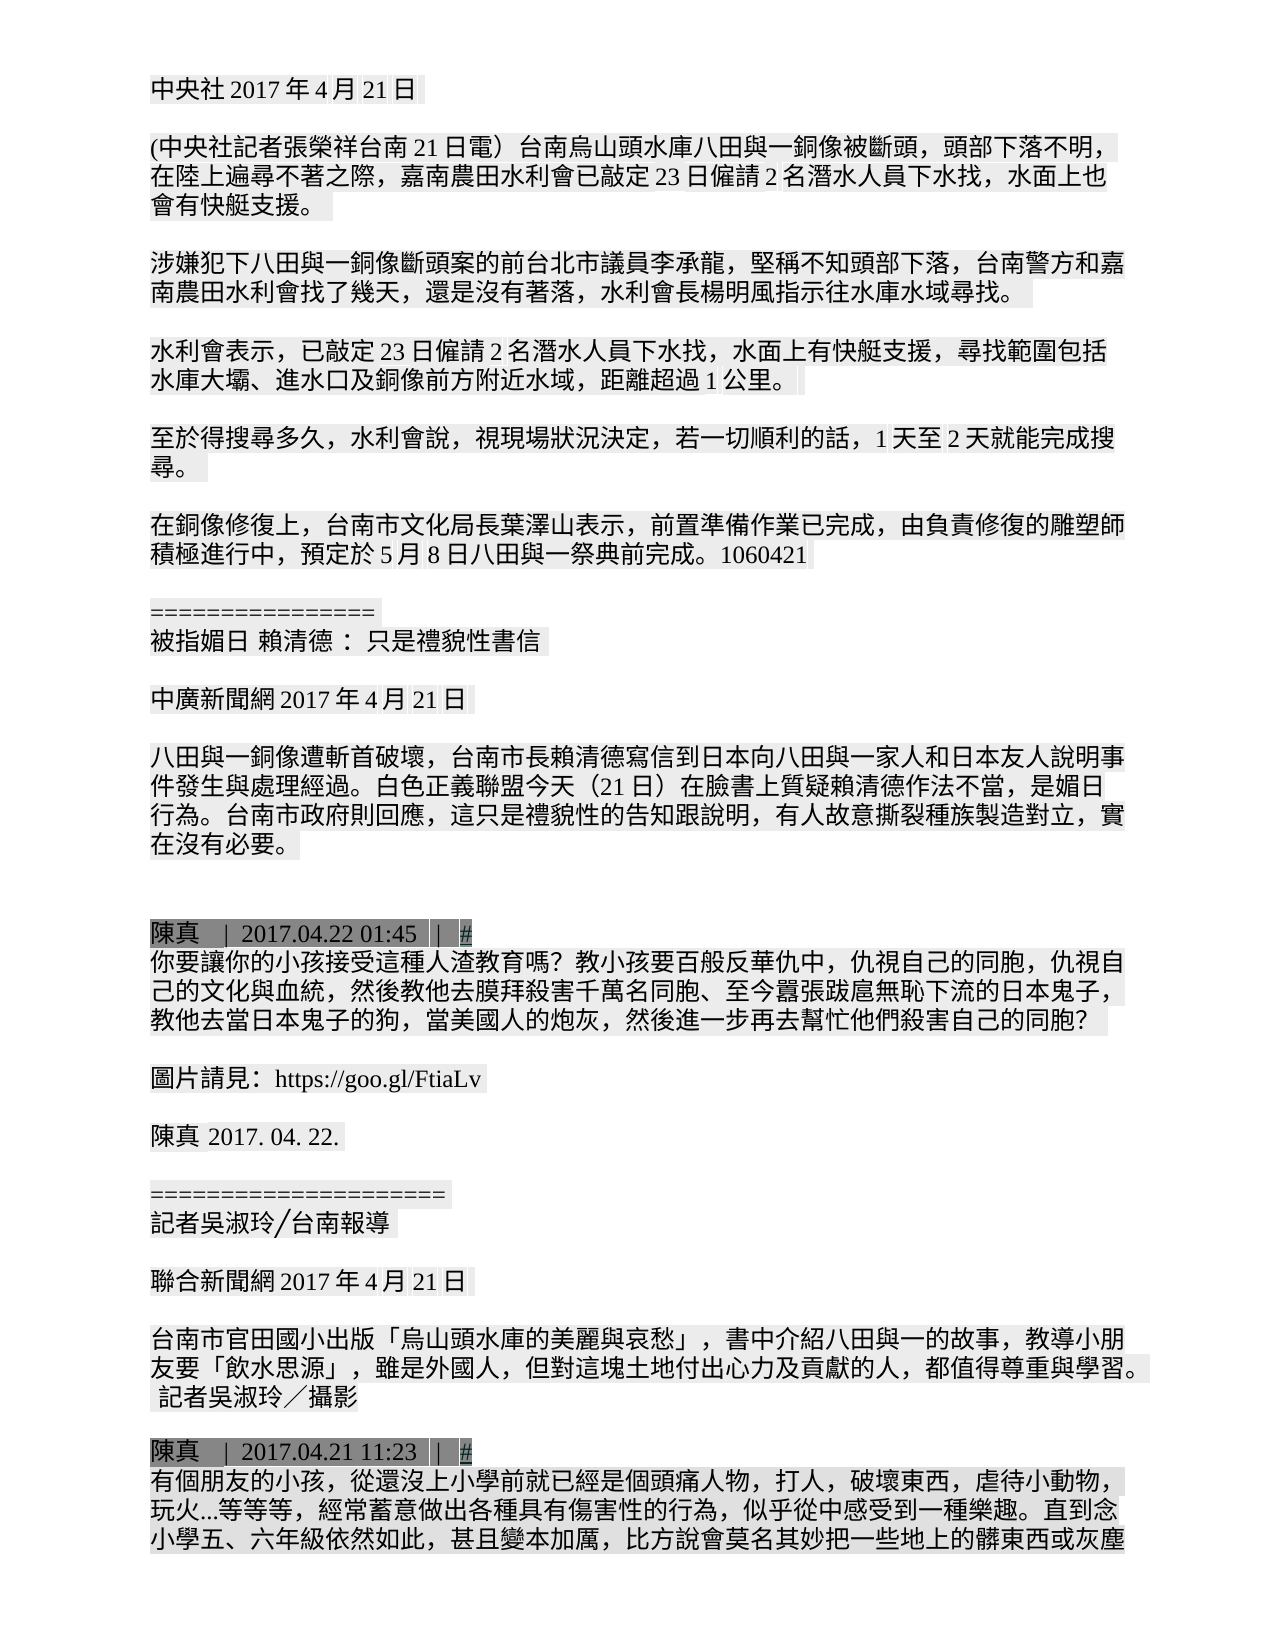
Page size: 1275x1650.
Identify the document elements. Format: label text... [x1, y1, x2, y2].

text 有個朋友的小孩，從還沒上小學前就已經是個頭痛人物，打人，破壞東西，虐待小動物，玩火...等等等，經常蓄意做出各種具有傷害性的行為，似乎從中感受到一種樂趣。直到念小學五、六年級依然如此，甚且變本加厲，比方說會莫名其妙把一些地上的髒東西或灰塵偷偷丟入大家喝的湯和食物裏頭，其家人非常困擾。 但很奇怪的是，學校相關的各種什麼 "生活與倫理" 考試，他竟然都考滿分，顯然所有道理他都懂，只是不當一回事而已。我看過他的考卷，要我來答都不一定能拿個60分。比方說有一道題這麼出： "走廊上有一灘雨水，見一女同學不慎滑倒，你在一旁看到，應有何種反應？A. 哈哈大笑。B. 袖手旁觀，讓她自己站起來。C. 報告老師來處理。D. 趕緊扶她起來，並主動清除積水以免其他人再度滑倒。" 我可能會選A或B，畢竟這也沒什麼。再說，題目還特別寫說是女同學，你要是扶她起來，可能有違儒家 "男女授受不親" 之道。那個小朋友選D，結果 "正確" 答案果然是D。我開玩笑問他說，"你怎麼會選D？這跟你一點都不像啊。你不是都會故意害同學跌倒、然後自己感到很爽嗎？" 這小子很聰明，知道我在諷刺他，笑而不答。 古人可能就沒有咱們現代人聰明，要不然，蘇格拉底就不會說那樣的話了。他說，"我們之所以犯錯，是因為我們還沒有把事情想清楚。" 這意味著，"想得對" 跟 "做得對" 是同一回事，於是，道德問題居然變成了一種純粹知識論 (epistemological) 的問題。事實上，我們 "想得對" 不一定就能 "做得對"，講歸講，做歸做，兩者之間有個落差，但一般來說還不至於到達極端相反、完全分裂的地步。 但是，人渣黨可不是這樣哦，可謂好話說盡，壞事做絕，天底下應該沒有比這些人渣更會講漂亮話了，什麼 "愛與非暴力"，"公民不服從"，無私無我愛鄉愛國犧牲奉獻等等等，所有漂亮言辭桂冠全往自己身上攬，但所做所為卻是極盡貪婪齷齪無恥，道德操守毫無下限可言。 前些日子看到一則新聞，底下有個簡體字的讀者留言，從措詞看，顯然是大陸讀者。他寫說，"民進黨是一群沒有羞恥心的人，你們反對者一再指稱其各種言行不一致，這不會有用的，因為他們根本不在乎。" 這話講得很對，但不是很精確，不只這個黨不在乎講一套做一套，不在乎好話說盡壞事做絕，即便是其支持者又何嘗在乎？只要眼睛看到綠的，他就不會管什麼是非黑白了。 指出錯誤很容易，但是你要人們 "在乎" 錯誤卻很難，幾乎是不可能。你講一堆，他只要兩個字就可以打發你了："So what?" 翻譯成台語就是阿扁的那句名言："啊無你係袂按怎?" (國語是：啊不然你是能拿我怎麼樣？) 面對一群沒有羞恥心的人渣政客，面對一群根本不在乎善惡是非的人民，啊不然你是能拿他們怎麼樣？ 我想說的是：台灣從來都不是一個在乎是非的社會，特別是在政治上更是如此，勝者王敗者寇，勝敗憑藉的全是看誰最卑鄙最無恥最下流最不要臉看誰拳頭最大顆看麥克風掌握在誰手裏，然後誰就能打倒對方，成為主流。倘若以為台灣式的什麼碗糕民主政治是什麼義理之辯，是非之爭，那你真的是頭殼壞去了。難道這麼多年了，從無數根本數不清、甚至每天發生的各種事端中，你還看不清這個 "台式民主" 的敵我鬥爭本質？它基本上就是一種內戰，而不是一種競爭，只是這內戰不動用槍炮而已。 綠的那一方自然是完全掌握了這點敵我鬥爭精髓，再怎麼無法無天再怎麼無恥下流，一概都能捧成世上最美好最偉大最聖潔崇高的行為，捧成反對國家暴力的民主明星偶像，捧成英勇的社運英雄，捧成理想家。反之，非我族類者，即便你再怎麼高風亮節再怎麼奉公守法再怎麼正直剛烈，照樣能把你抹黑得臭不可聞，描繪成反民主反自由的歹徒，宛若過街老鼠。你覺得哪一方會獲勝？在一個較為正常的理性社會裏頭，或許後者還頗有點勝算，但在台灣這樣一個顏色掛帥的社會裏，是非善惡根本不值得一個屁，小人不斷壯大，君子一方卻只會逐漸走向消亡。你覺得這樣一個反淘汰的社會，長期來講，將會如何？其實不言可喻。 很多時候，那些或許眼前一時看不見的東西，其實才真正影響了人們的存活與發展。別小看那些幾千年前的古人，他們的許多抽象思考，在當下顯然無足輕重無關痛癢，但卻很可能在根本上影響了人們的長遠發展。 2000年阿扁上台，支持率高達八成，所謂 "新政府" 上台，人人歡欣鼓舞，說是偉大民主的勝利，無數美夢即將一一實現。在那個跡近一面倒的狂熱氛圍中，你稍有質疑，馬上就會招來無數攻擊、怒罵與鄙視，說你有病，說你居心叵測。我當時寫了一篇流傳甚廣、給自己招來無數痛苦禍患的文章叫做 "舊人民不會有新政府"，我在那文章中小心翼翼、溫溫吞吞地提出批評說，如果我們依然不重視是非，依然不揚棄過往種種劣風惡習，怎麼可能期待一個煥然一新、帶來美好希望的什麼 "新" 政府？隨之而來的，只會是更多的折磨與痛苦，朝一個更為落後腐敗與封閉的方向迅速沉淪。 轉眼之間，17年過去了，人們眾口一聲的那個所謂 "有夢最美、希望相隨" 的偉大 "新政府" 呢？有沒有來到？有無可能實現？或者是，我們其實只是更加迅速往一個黑暗深淵墜落。如同我在17年前那篇舊文章中所說，與其怪政客無恥，不如怪人民自己，畢竟這一切人渣政客全是人民所抬舉出來的，甚至持續加大抬舉的力道，跡近瘋狂。這時候，你能怪誰？什麼樣的人民，自然就會造就出什麼樣的政客與文化。自己的墳墓自己掘，自己跳進去給自己活埋，你能怪誰？ 至於少數有識之士，少數不願陪葬者，你恐怕得想清楚一件事：要嘛脫離這個鬼島，遠走他方，要嘛你也只好面對這樣一個人渣當道豺狼橫行的局面，看你打算怎麼去應對。依我看，主動迎向打壓，訴諸是非善惡，短期之內看來是不會有任何意義與勝算的，但是就一個社會長遠的未來來看，除此之外，恐怕也別無它途。 陳真 2017. 04. 21. ============ 昔撤告今嚴辦 林全：抗爭不可逾越法令界線 中廣新聞網2017年4月20日 立法院審查公務員年金改革方案，場外發生退休軍公教人士追打立委和地方首長，曾經對太陽花學運攻佔行政院人士撤告的閣揆林全今天強調，民主社會必須允許一定的表達空間和機會，但不能逾越國家制度和執法界線，影響國家民主政治的運作，他也要求警政署儘速根據現場蒐證資料，積極嚴辦。(李人岳報導) 立法院審查公務員年金改革方案，場外爆發退休軍公教抗議追打立委和地方首長，總統蔡英文要求警方嚴格執法，行政院發言人徐國勇表示：『對於人民言論自由我們都予以保障，但不可逾越政府法令界線，現在已經辨識出3個人，警政署會依法偵辦。』 ============= 族群分裂 林全：嚴辦反年金暴力 自立晚報2017年4月20日 【記者郭穗台北報導】行政院發言人徐國勇20日轉述，行政院長林全表示，政府譴責反年金改革民眾19日阻擋立法委員和官員進入立法院議場的暴力行為，，並要求內政部警政署儘速積極嚴辦。 [150, 1467, 1125, 1554]
text 你要讓你的小孩接受這種人渣教育嗎？教小孩要百般反華仇中，仇視自己的同胞，仇視自己的文化與血統，然後教他去膜拜殺害千萬名同胞、至今囂張跋扈無恥下流的日本鬼子，教他去當日本鬼子的狗，當美國人的炮灰，然後進一步再去幫忙他們殺害自己的同胞？ 圖片請見：https://goo.gl/FtiaLv 陳真 2017. 04. 22. ===================== 記者吳淑玲╱台南報導 聯合新聞網2017年4月21日 台南市官田國小出版「烏山頭水庫的美麗與哀愁」，書中介紹八田與一的故事，教導小朋友要「飲水思源」，雖是外國人，但對這塊土地付出心力及貢獻的人，都值得尊重與學習。 記者吳淑玲／攝影 [150, 948, 1125, 1412]
text 陳真 | 2017.04.22 01:45 | # [150, 919, 1125, 948]
text 只不過一個死人銅像，綠營卻如喪考妣，就算是真人斷頭血案，也不曾見他們辦案辦到還潛水呢。萬一扔到太平洋，要不要拜託川普派遣無敵艦隊幫忙潛海尋找？ 陳真2017. 04. 22. =============== 八田與一銅像頭部不見 李承龍稱是意外 中央社2017年4月19日 （中央社記者楊思瑞台南19日電）涉嫌破壞烏山頭水庫八田與一銅像的前台北市議員李承龍，今天接受網路媒體訪問時表示，當天把銅像頭部割斷後就又放回去，頭部不見了是意外，他鄭重發誓，不知道銅像頭部下落。 李承龍今天在臉書公布接受網路媒體訪問的內容，還預告下午要「送禮」到中華統一促進黨黨部。有人猜測這份禮可能就是銅像頭部，但後來只是李承龍委託友人帶了紙箱到場，再由扮成日本軍人的統促會成員拆封，結果裡面裝了塗日本國旗顏色的8顆饅頭。 李承龍在接受網路媒體訪問時表示，14日原只想到水庫勘查地形、看銅像材質；但到現場發現沒有多少遊客，就有很強的引力告訴他，「今天不動手更待何時」。 他說，後來就出了園區到六甲區的五金行買鋸子，當天深夜告訴飯店櫃台人員要外出散步，就到銅像區花了2個多小時，把頭部鋸斷，弄到滿身大汗。 李承龍表示，在八田與一忌日儀式當天，政府很多高層會過去、國民黨高層也會、日本為表示友好也會派高層來。計劃就是讓這一群人當天看到八田銅像頭部掉在地上，當場眼睛瞪得大大，在那傻眼，這絕對是世界上最美妙的一刻，所以就把頭擺回去。 他說，銅像頭部不見了是意外，很多人都把今天他要送的「禮物」想成是銅頭，但他發誓絕對不知道頭在什麼地方。 李承龍說，蔣介石是中國人，八田與一是日本人；銅製品無國際之分，他這算是轉型正義的一部分。之前不管對銅像破壞是用割、用切、用敲的，都是無恥下流的動作；但在他還沒動手之前，綠色政府包括民意代表，都非常推崇這樣的行為，還稱之為轉型正義。 他說，要轉就轉個夠，應該升級轉型正義2.0，是具有藝術性的；不像其他人亂敲亂打，他弄的切口平整，保留頭的完整性還放回原地。1060419 ==================== 八田與一銅像斷頭尋不著 4/23下水找 中央社2017年4月21日 (中央社記者張榮祥台南21日電）台南烏山頭水庫八田與一銅像被斷頭，頭部下落不明，在陸上遍尋不著之際，嘉南農田水利會已敲定23日僱請2名潛水人員下水找，水面上也會有快艇支援。 涉嫌犯下八田與一銅像斷頭案的前台北市議員李承龍，堅稱不知頭部下落，台南警方和嘉南農田水利會找了幾天，還是沒有著落，水利會長楊明風指示往水庫水域尋找。 水利會表示，已敲定23日僱請2名潛水人員下水找，水面上有快艇支援，尋找範圍包括水庫大壩、進水口及銅像前方附近水域，距離超過1公里。 至於得搜尋多久，水利會說，視現場狀況決定，若一切順利的話，1天至2天就能完成搜尋。 在銅像修復上，台南市文化局長葉澤山表示，前置準備作業已完成，由負責修復的雕塑師積極進行中，預定於5月8日八田與一祭典前完成。1060421 ================ 被指媚日 賴清德 ：只是禮貌性書信 中廣新聞網2017年4月21日 八田與一銅像遭斬首破壞，台南市長賴清德寫信到日本向八田與一家人和日本友人說明事件發生與處理經過。白色正義聯盟今天（21日）在臉書上質疑賴清德作法不當，是媚日行為。台南市政府則回應，這只是禮貌性的告知跟說明，有人故意撕裂種族製造對立，實在沒有必要。 [150, 75, 1125, 860]
text 陳真 | 2017.04.21 11:23 | # [150, 1437, 1125, 1467]
